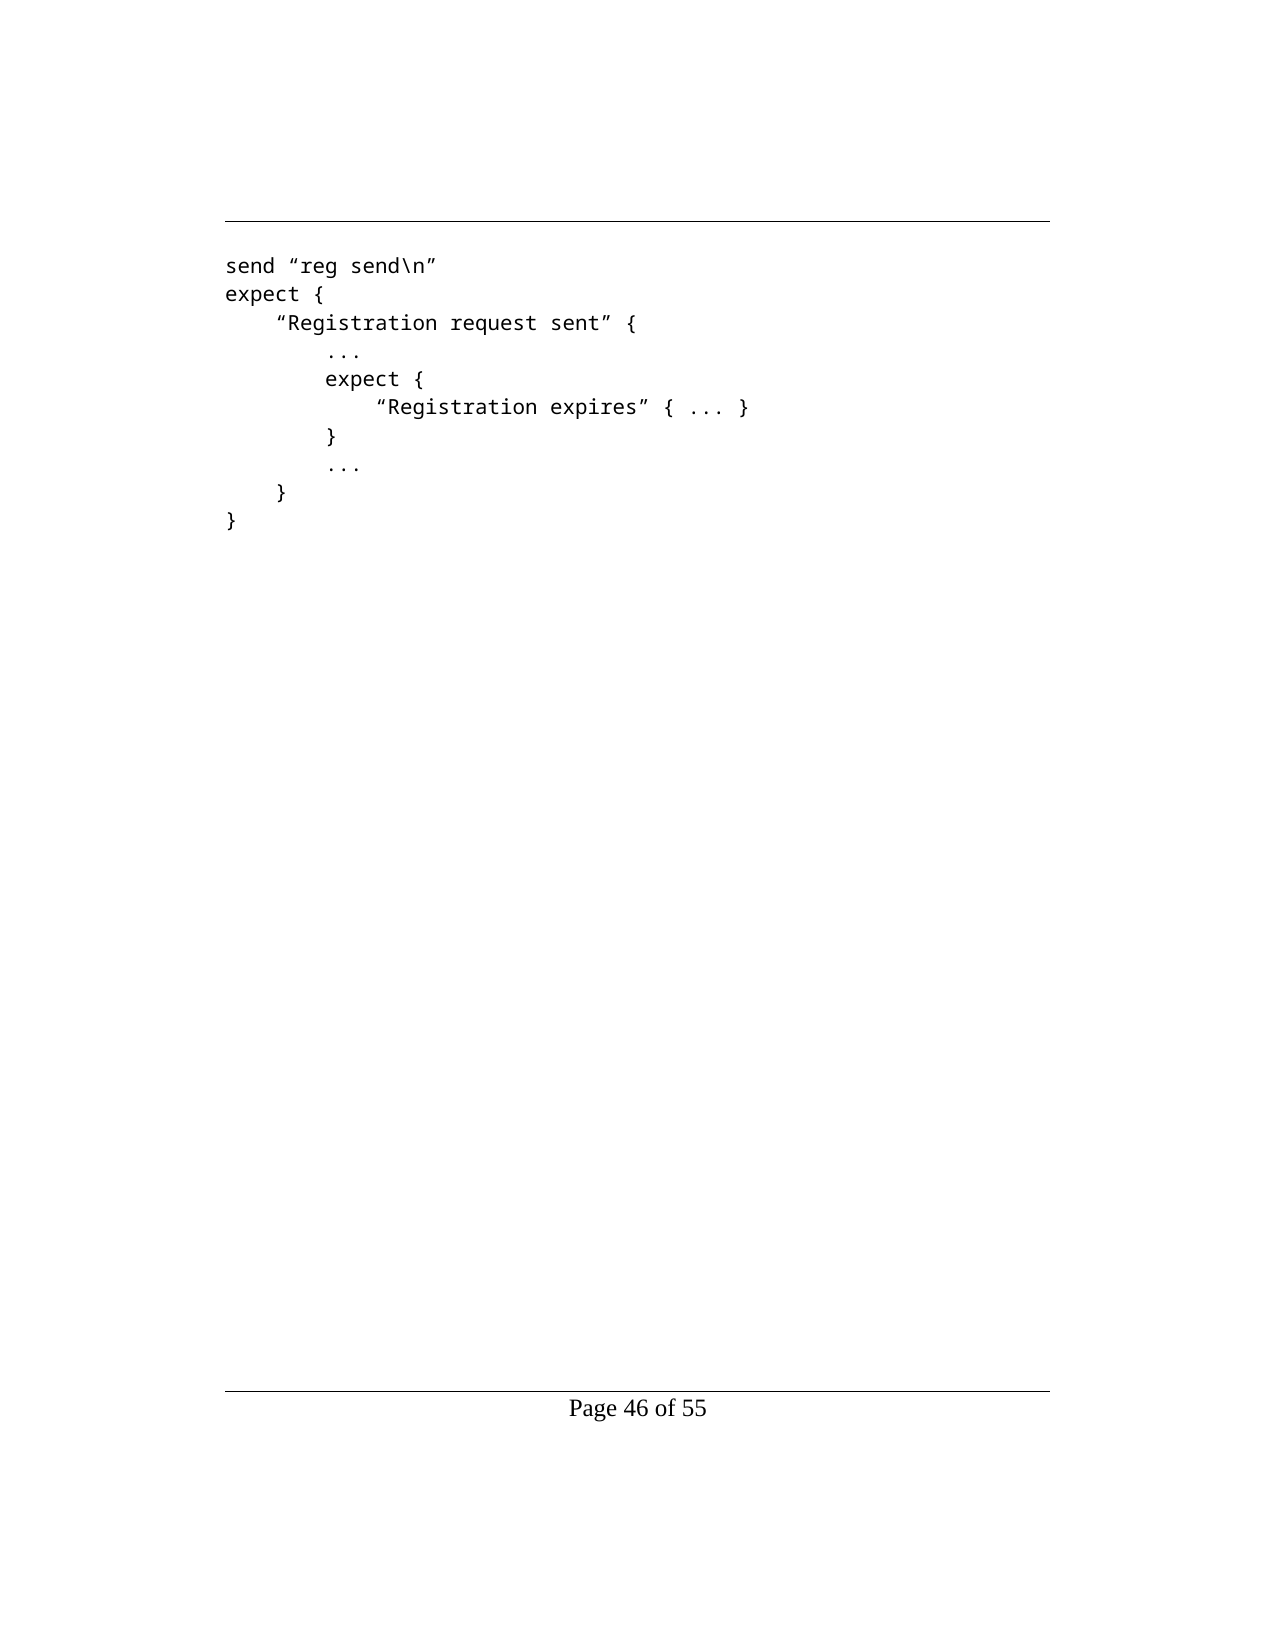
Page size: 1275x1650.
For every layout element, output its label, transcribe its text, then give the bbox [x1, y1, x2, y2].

text send “reg send\n” [225, 251, 1050, 279]
text } [225, 505, 1050, 534]
text “Registration expires” { ... } [225, 392, 1050, 421]
text ... [225, 336, 1050, 364]
text expect { [225, 364, 1050, 392]
text } [225, 477, 1050, 505]
text “Registration request sent” { [225, 308, 1050, 336]
text expect { [225, 279, 1050, 308]
text } [225, 421, 1050, 449]
text ... [225, 449, 1050, 477]
